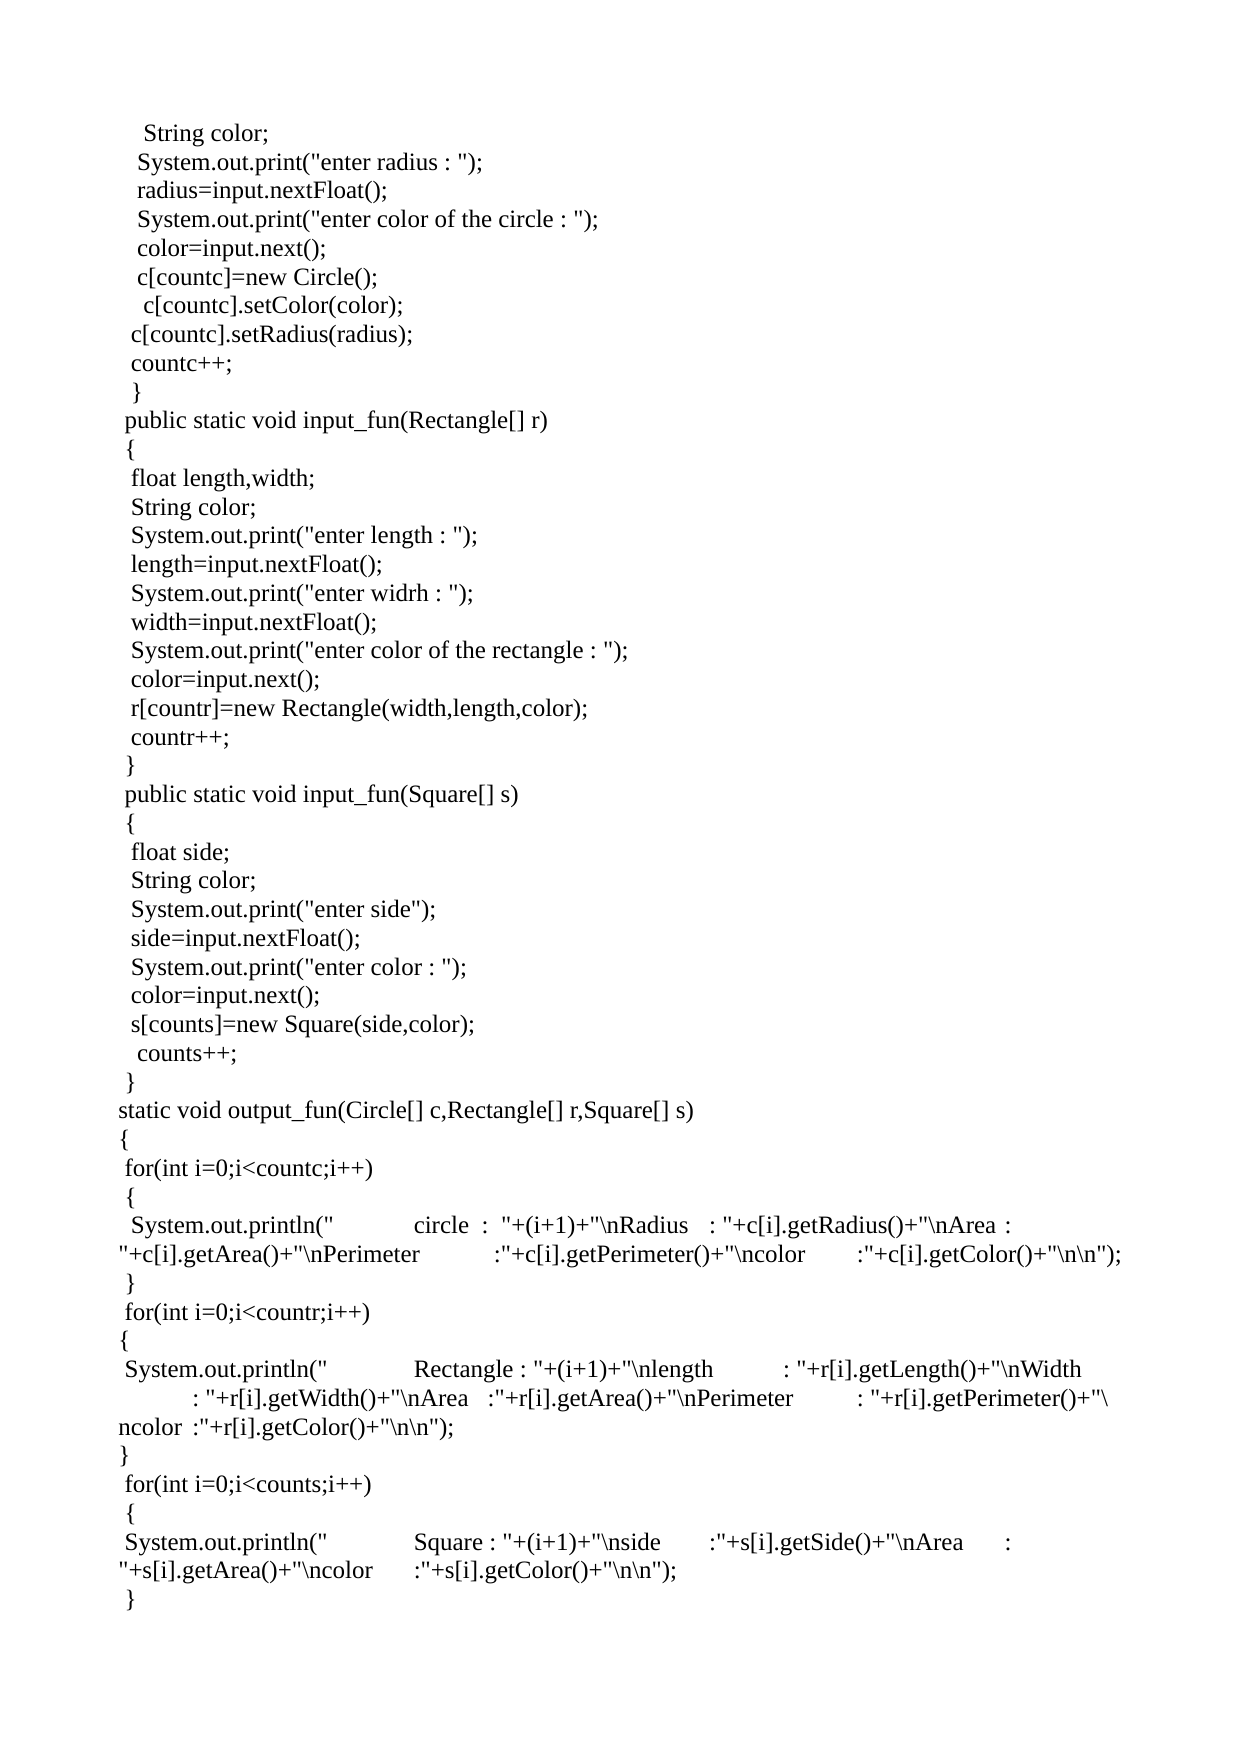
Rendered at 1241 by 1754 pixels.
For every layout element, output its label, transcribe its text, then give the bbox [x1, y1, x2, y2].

text System.out.print("enter color : "); [118, 952, 1122, 981]
text System.out.print("enter color of the circle : "); [118, 204, 1122, 233]
text countr++; [118, 722, 1122, 751]
text String color; [118, 492, 1122, 521]
text s[counts]=new Square(side,color); [118, 1009, 1122, 1038]
text side=input.nextFloat(); [118, 923, 1122, 952]
text color=input.next(); [118, 233, 1122, 262]
text } [118, 1584, 1122, 1613]
text System.out.print("enter color of the rectangle : "); [118, 636, 1122, 664]
text } [118, 1441, 1122, 1469]
text System.out.println(" Rectangle : "+(i+1)+"\nlength : "+r[i].getLength()+"\nWidth : "+r[i].getWidth()+"\nArea :"+r[i].getArea()+"\nPerimeter : "+r[i].getPerimeter()+"\ncolor :"+r[i].getColor()+"\n\n"); [118, 1354, 1122, 1441]
text System.out.print("enter widrh : "); [118, 578, 1122, 607]
text length=input.nextFloat(); [118, 549, 1122, 578]
text { [118, 1182, 1122, 1211]
text System.out.println(" circle : "+(i+1)+"\nRadius : "+c[i].getRadius()+"\nArea : "+c[i].getArea()+"\nPerimeter :"+c[i].getPerimeter()+"\ncolor :"+c[i].getColor()+"\n\n"); [118, 1211, 1122, 1268]
text radius=input.nextFloat(); [118, 176, 1122, 204]
text { [118, 1498, 1122, 1527]
text for(int i=0;i<countc;i++) [118, 1153, 1122, 1182]
text c[countc].setColor(color); [118, 291, 1122, 319]
text float side; [118, 837, 1122, 866]
text } [118, 377, 1122, 406]
text String color; [118, 866, 1122, 894]
text c[countc].setRadius(radius); [118, 319, 1122, 348]
text color=input.next(); [118, 981, 1122, 1009]
text System.out.print("enter side"); [118, 894, 1122, 923]
text { [118, 1326, 1122, 1354]
text countc++; [118, 348, 1122, 377]
text System.out.print("enter radius : "); [118, 147, 1122, 176]
text public static void input_fun(Rectangle[] r) [118, 406, 1122, 434]
text System.out.println(" Square : "+(i+1)+"\nside :"+s[i].getSide()+"\nArea : "+s[i].getArea()+"\ncolor :"+s[i].getColor()+"\n\n"); [118, 1527, 1122, 1584]
text { [118, 1124, 1122, 1153]
text color=input.next(); [118, 664, 1122, 693]
text } [118, 751, 1122, 779]
text } [118, 1067, 1122, 1096]
text for(int i=0;i<countr;i++) [118, 1297, 1122, 1326]
text { [118, 434, 1122, 463]
text r[countr]=new Rectangle(width,length,color); [118, 693, 1122, 722]
text System.out.print("enter length : "); [118, 521, 1122, 549]
text } [118, 1268, 1122, 1297]
text float length,width; [118, 463, 1122, 492]
text { [118, 808, 1122, 837]
text for(int i=0;i<counts;i++) [118, 1469, 1122, 1498]
text counts++; [118, 1038, 1122, 1067]
text public static void input_fun(Square[] s) [118, 779, 1122, 808]
text c[countc]=new Circle(); [118, 262, 1122, 291]
text static void output_fun(Circle[] c,Rectangle[] r,Square[] s) [118, 1096, 1122, 1124]
text width=input.nextFloat(); [118, 607, 1122, 636]
text String color; [118, 118, 1122, 147]
